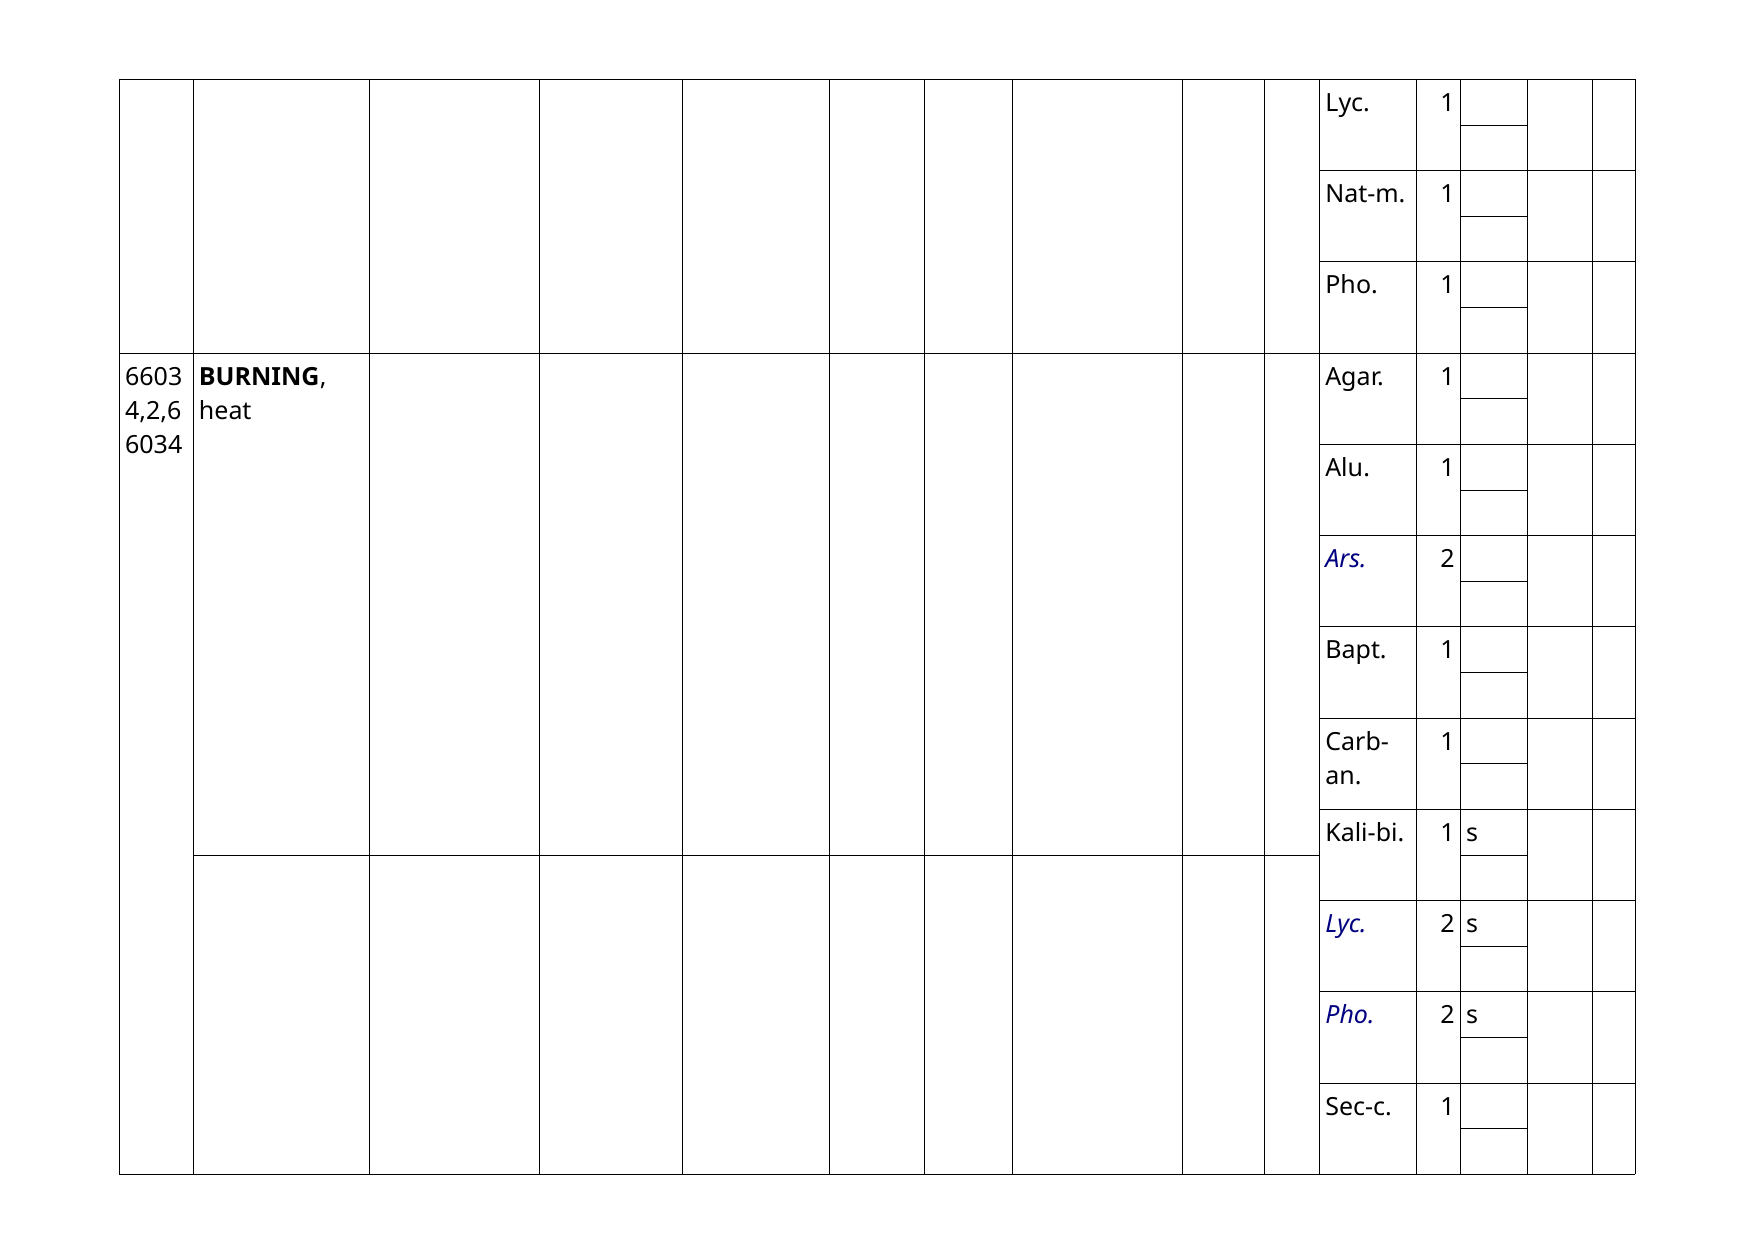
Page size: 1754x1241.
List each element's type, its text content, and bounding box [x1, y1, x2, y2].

table_cell [1593, 171, 1635, 261]
table_cell [194, 80, 369, 353]
table_cell Pho. [1320, 992, 1416, 1083]
table_cell [1593, 354, 1635, 444]
table_cell [1013, 80, 1182, 353]
table_cell [1461, 719, 1527, 763]
table_cell [1528, 1084, 1592, 1174]
table_cell 2 [1417, 536, 1460, 626]
table_cell Nat-m. [1320, 171, 1416, 261]
table_cell [1593, 80, 1635, 170]
table_cell s [1461, 810, 1527, 854]
table_cell [1265, 80, 1319, 353]
table_cell Lyc. [1320, 80, 1416, 170]
table_cell s [1461, 901, 1527, 946]
table_cell 1 [1417, 80, 1460, 170]
table_cell [1461, 491, 1527, 535]
table_cell Lyc. [1320, 901, 1416, 991]
table_cell [1461, 308, 1527, 353]
table_cell [1461, 262, 1527, 307]
table_cell [1528, 445, 1592, 535]
table_cell [1461, 171, 1527, 216]
table_cell [1461, 126, 1527, 170]
table_cell [925, 80, 1012, 353]
table_cell burning, heat [194, 354, 369, 854]
table_cell [1013, 354, 1182, 854]
table_cell [370, 856, 539, 1174]
table_cell [925, 856, 1012, 1174]
table_cell [1265, 354, 1319, 854]
table_cell [1528, 627, 1592, 718]
table_cell [1461, 445, 1527, 489]
table_cell [1593, 536, 1635, 626]
table_cell [1183, 354, 1264, 854]
table_cell [1461, 947, 1527, 991]
table_cell [1593, 901, 1635, 991]
table_cell [1013, 856, 1182, 1174]
table_cell [1461, 1084, 1527, 1128]
table_cell 1 [1417, 354, 1460, 444]
table_cell 1 [1417, 1084, 1460, 1174]
table_cell [830, 856, 924, 1174]
table_cell 2 [1417, 992, 1460, 1083]
table_cell 1 [1417, 262, 1460, 353]
table_cell Pho. [1320, 262, 1416, 353]
table_cell [1183, 856, 1264, 1174]
table_cell 2 [1417, 901, 1460, 991]
table_cell [683, 856, 829, 1174]
table_cell 66034,2,66034 [120, 354, 193, 1174]
table_cell [1593, 262, 1635, 353]
table_cell [540, 856, 682, 1174]
table_cell [1461, 627, 1527, 672]
table_cell Agar. [1320, 354, 1416, 444]
table_cell [1593, 445, 1635, 535]
table_cell [370, 80, 539, 353]
table_cell [925, 354, 1012, 854]
table_cell [1528, 80, 1592, 170]
table_cell [1593, 810, 1635, 900]
table_cell [830, 354, 924, 854]
table_cell Ars. [1320, 536, 1416, 626]
table_cell [370, 354, 539, 854]
table_cell [1461, 1129, 1527, 1174]
table_cell [1528, 719, 1592, 809]
table_cell [1461, 354, 1527, 398]
table_cell [1593, 719, 1635, 809]
table_cell [1528, 810, 1592, 900]
table_cell [1528, 262, 1592, 353]
table_cell [683, 354, 829, 854]
table_cell 1 [1417, 719, 1460, 809]
table_cell [1461, 399, 1527, 444]
table_cell [1461, 582, 1527, 626]
table_cell [1528, 354, 1592, 444]
table_cell Sec-c. [1320, 1084, 1416, 1174]
table_cell [1461, 673, 1527, 718]
table_cell [1461, 856, 1527, 900]
table_cell [1528, 901, 1592, 991]
table_cell Carb-an. [1320, 719, 1416, 809]
table_cell [540, 354, 682, 854]
table_cell [1461, 764, 1527, 809]
table_cell [120, 80, 193, 353]
table_cell 1 [1417, 171, 1460, 261]
table_cell 1 [1417, 627, 1460, 718]
table_cell [1528, 536, 1592, 626]
table_cell 1 [1417, 445, 1460, 535]
table_cell 1 [1417, 810, 1460, 900]
table_cell Alu. [1320, 445, 1416, 535]
table_cell [1461, 1038, 1527, 1083]
table_cell [194, 856, 369, 1174]
table_cell s [1461, 992, 1527, 1037]
table_cell [1528, 992, 1592, 1083]
table_cell Kali-bi. [1320, 810, 1416, 900]
table_cell [1593, 627, 1635, 718]
table_cell [540, 80, 682, 353]
table_cell Bapt. [1320, 627, 1416, 718]
table_cell [683, 80, 829, 353]
table_cell [1265, 856, 1319, 1174]
table_cell [1593, 992, 1635, 1083]
table_cell [1528, 171, 1592, 261]
table_cell [1183, 80, 1264, 353]
table_cell [1461, 217, 1527, 261]
table_cell [830, 80, 924, 353]
table_cell [1461, 536, 1527, 581]
table_cell [1461, 80, 1527, 124]
table_cell [1593, 1084, 1635, 1174]
